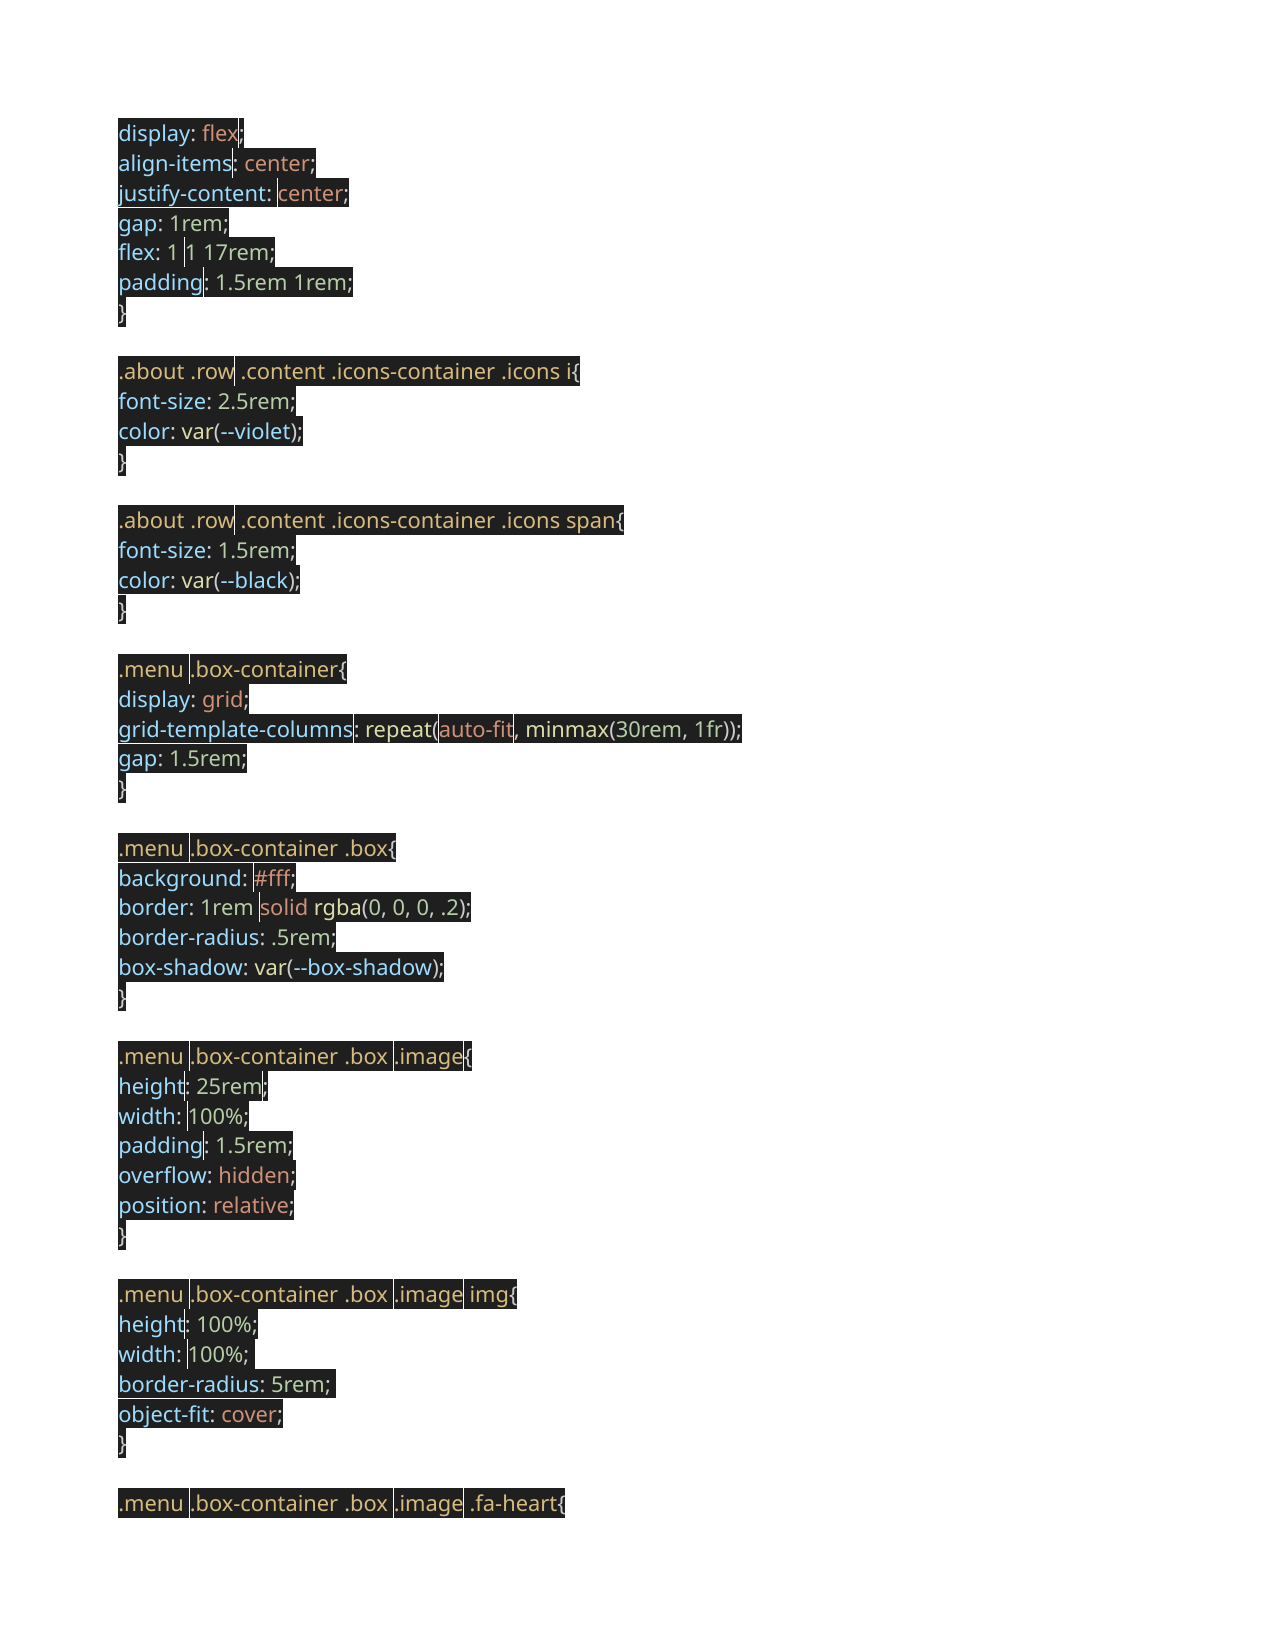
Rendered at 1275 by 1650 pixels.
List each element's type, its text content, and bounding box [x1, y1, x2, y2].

text grid-template-columns: repeat(auto-fit, minmax(30rem, 1fr)); [118, 714, 1157, 743]
text } [118, 1428, 1157, 1458]
text justify-content: center; [118, 178, 1157, 207]
text background: #fff; [118, 862, 1157, 892]
text } [118, 446, 1157, 476]
text font-size: 1.5rem; [118, 535, 1157, 565]
text padding: 1.5rem 1rem; [118, 267, 1157, 297]
text height: 100%; [118, 1309, 1157, 1339]
text } [118, 982, 1157, 1011]
text .menu .box-container{ [118, 654, 1157, 684]
text gap: 1rem; [118, 207, 1157, 237]
text border-radius: 5rem; [118, 1369, 1157, 1398]
text } [118, 297, 1157, 327]
text gap: 1.5rem; [118, 743, 1157, 773]
text font-size: 2.5rem; [118, 386, 1157, 416]
text height: 25rem; [118, 1071, 1157, 1101]
text } [118, 594, 1157, 624]
text align-items: center; [118, 148, 1157, 178]
text position: relative; [118, 1190, 1157, 1220]
text color: var(--violet); [118, 416, 1157, 446]
text box-shadow: var(--box-shadow); [118, 952, 1157, 982]
text } [118, 773, 1157, 803]
text color: var(--black); [118, 565, 1157, 594]
text display: grid; [118, 684, 1157, 714]
text .about .row .content .icons-container .icons span{ [118, 505, 1157, 535]
text .menu .box-container .box .image .fa-heart{ [118, 1488, 1157, 1518]
text border-radius: .5rem; [118, 922, 1157, 952]
text width: 100%; [118, 1339, 1157, 1369]
text overflow: hidden; [118, 1160, 1157, 1190]
text border: 1rem solid rgba(0, 0, 0, .2); [118, 892, 1157, 922]
text .menu .box-container .box{ [118, 833, 1157, 862]
text } [118, 1220, 1157, 1250]
text display: flex; [118, 118, 1157, 148]
text flex: 1 1 17rem; [118, 237, 1157, 267]
text object-fit: cover; [118, 1398, 1157, 1428]
text .about .row .content .icons-container .icons i{ [118, 356, 1157, 386]
text width: 100%; [118, 1101, 1157, 1131]
text .menu .box-container .box .image{ [118, 1041, 1157, 1071]
text padding: 1.5rem; [118, 1131, 1157, 1160]
text .menu .box-container .box .image img{ [118, 1279, 1157, 1309]
